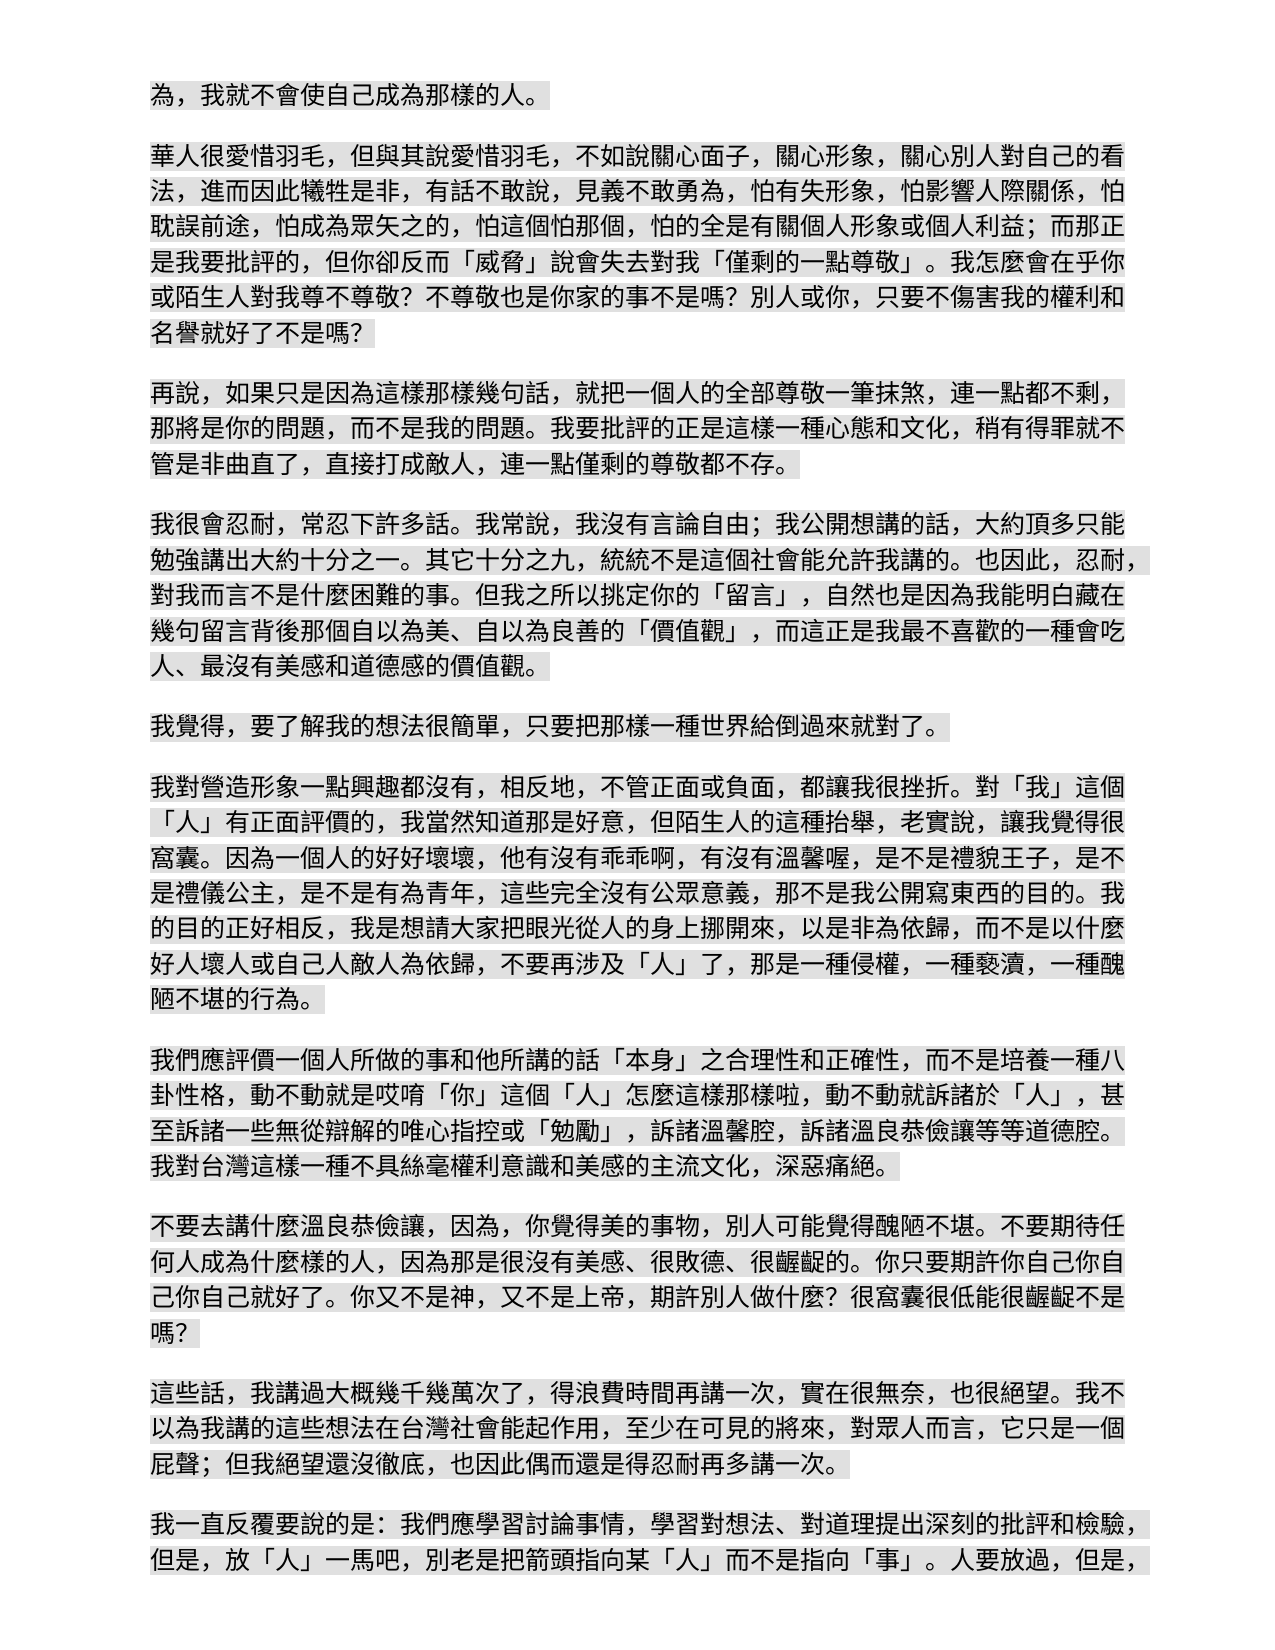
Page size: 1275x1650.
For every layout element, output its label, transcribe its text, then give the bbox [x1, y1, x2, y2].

text 我一直反覆要說的是：我們應學習討論事情，學習對想法、對道理提出深刻的批評和檢驗，但是，放「人」一馬吧，別老是把箭頭指向某「人」而不是指向「事」。人要放過，但是，知識或想法或是非或基本原則或普世價值，就不應輕輕放過，而應追根究底。 [150, 1504, 1125, 1575]
text 我對營造形象一點興趣都沒有，相反地，不管正面或負面，都讓我很挫折。對「我」這個「人」有正面評價的，我當然知道那是好意，但陌生人的這種抬舉，老實說，讓我覺得很窩囊。因為一個人的好好壞壞，他有沒有乖乖啊，有沒有溫馨喔，是不是禮貌王子，是不是禮儀公主，是不是有為青年，這些完全沒有公眾意義，那不是我公開寫東西的目的。我的目的正好相反，我是想請大家把眼光從人的身上挪開來，以是非為依歸，而不是以什麼好人壞人或自己人敵人為依歸，不要再涉及「人」了，那是一種侵權，一種褻瀆，一種醜陋不堪的行為。 [150, 767, 1125, 1014]
text 再說，如果只是因為這樣那樣幾句話，就把一個人的全部尊敬一筆抹煞，連一點都不剩，那將是你的問題，而不是我的問題。我要批評的正是這樣一種心態和文化，稍有得罪就不管是非曲直了，直接打成敵人，連一點僅剩的尊敬都不存。 [150, 373, 1125, 479]
text 我們應評價一個人所做的事和他所講的話「本身」之合理性和正確性，而不是培養一種八卦性格，動不動就是哎唷「你」這個「人」怎麼這樣那樣啦，動不動就訴諸於「人」，甚至訴諸一些無從辯解的唯心指控或「勉勵」，訴諸溫馨腔，訴諸溫良恭儉讓等等道德腔。我對台灣這樣一種不具絲毫權利意識和美感的主流文化，深惡痛絕。 [150, 1039, 1125, 1181]
text 華人很愛惜羽毛，但與其說愛惜羽毛，不如說關心面子，關心形象，關心別人對自己的看法，進而因此犧牲是非，有話不敢說，見義不敢勇為，怕有失形象，怕影響人際關係，怕耽誤前途，怕成為眾矢之的，怕這個怕那個，怕的全是有關個人形象或個人利益；而那正是我要批評的，但你卻反而「威脅」說會失去對我「僅剩的一點尊敬」。我怎麼會在乎你或陌生人對我尊不尊敬？不尊敬也是你家的事不是嗎？別人或你，只要不傷害我的權利和名譽就好了不是嗎？ [150, 135, 1125, 348]
text 我很會忍耐，常忍下許多話。我常說，我沒有言論自由；我公開想講的話，大約頂多只能勉強講出大約十分之一。其它十分之九，統統不是這個社會能允許我講的。也因此，忍耐，對我而言不是什麼困難的事。但我之所以挑定你的「留言」，自然也是因為我能明白藏在幾句留言背後那個自以為美、自以為良善的「價值觀」，而這正是我最不喜歡的一種會吃人、最沒有美感和道德感的價值觀。 [150, 504, 1125, 681]
text 為，我就不會使自己成為那樣的人。 [150, 75, 1125, 110]
text 不要去講什麼溫良恭儉讓，因為，你覺得美的事物，別人可能覺得醜陋不堪。不要期待任何人成為什麼樣的人，因為那是很沒有美感、很敗德、很齷齪的。你只要期許你自己你自己你自己就好了。你又不是神，又不是上帝，期許別人做什麼？很窩囊很低能很齷齪不是嗎？ [150, 1206, 1125, 1348]
text 這些話，我講過大概幾千幾萬次了，得浪費時間再講一次，實在很無奈，也很絕望。我不以為我講的這些想法在台灣社會能起作用，至少在可見的將來，對眾人而言，它只是一個屁聲；但我絕望還沒徹底，也因此偶而還是得忍耐再多講一次。 [150, 1373, 1125, 1479]
text 我覺得，要了解我的想法很簡單，只要把那樣一種世界給倒過來就對了。 [150, 706, 1125, 742]
